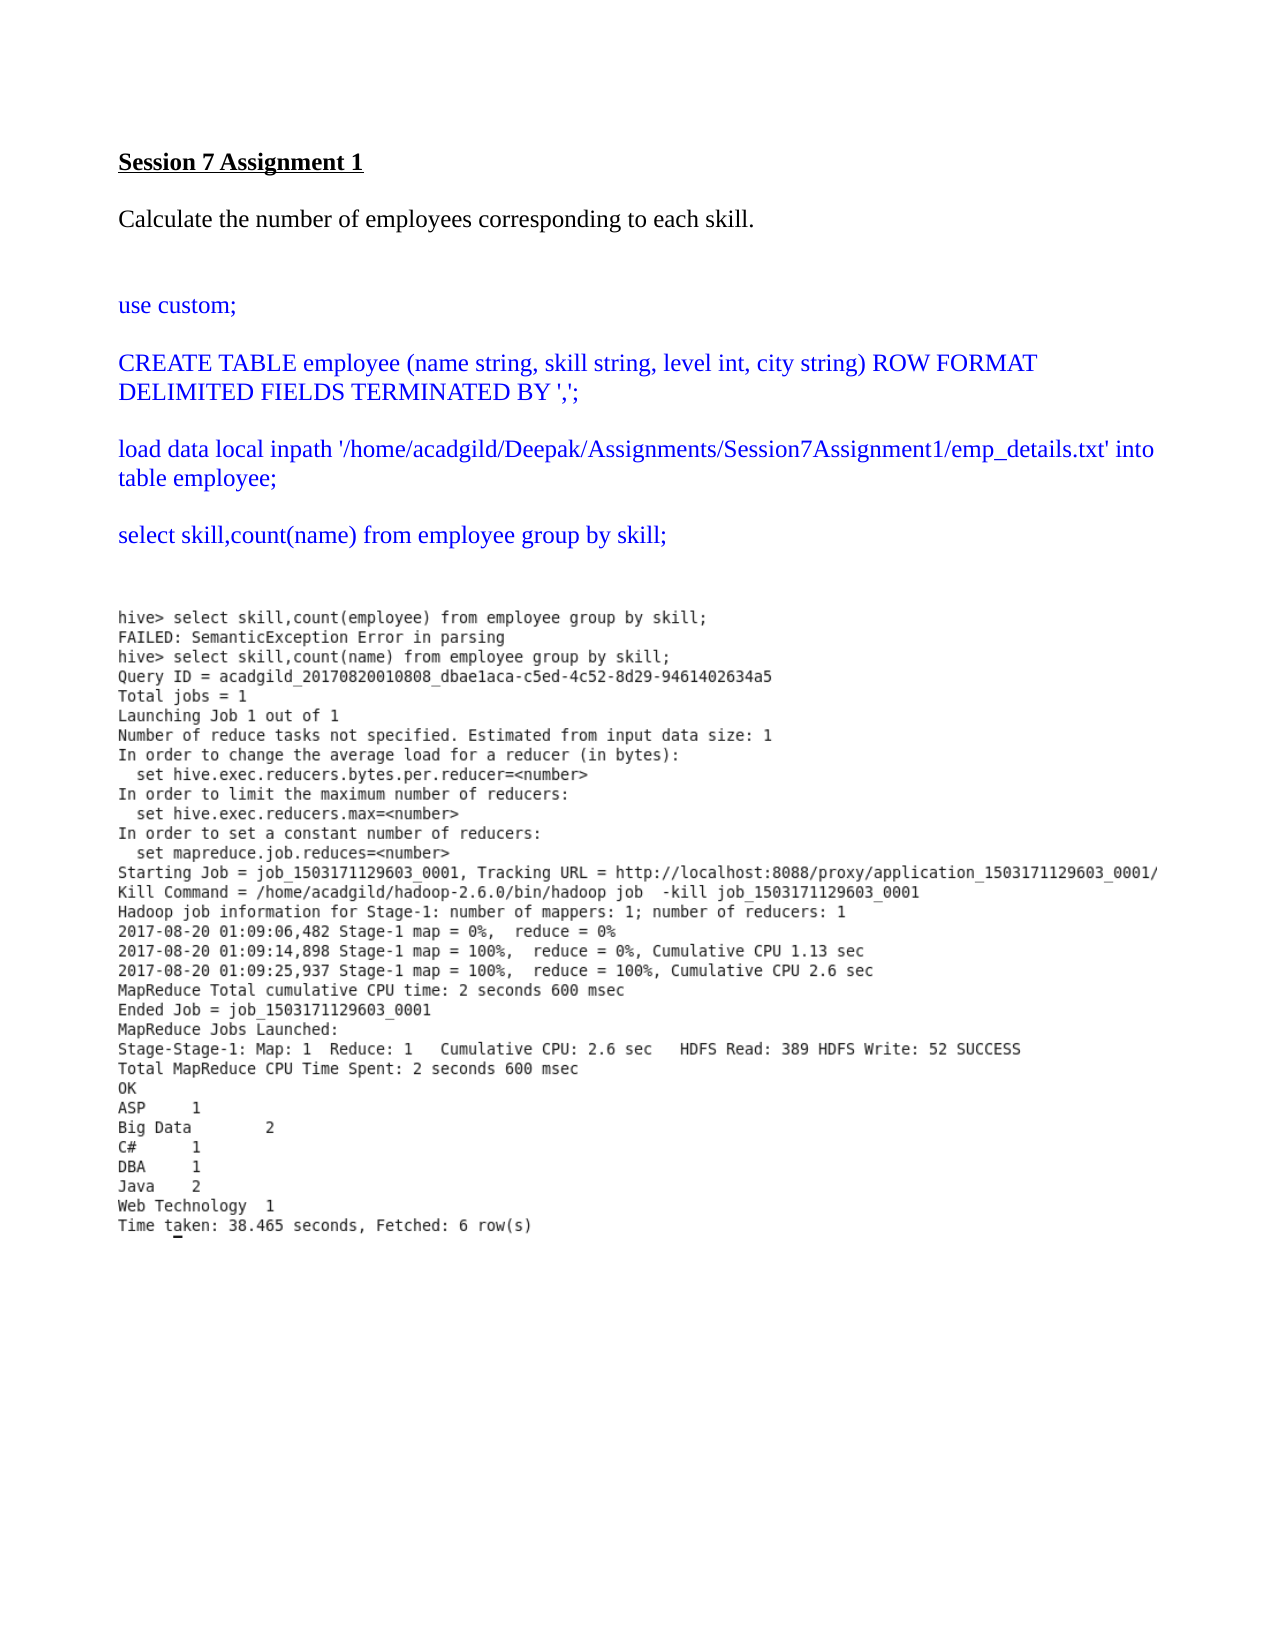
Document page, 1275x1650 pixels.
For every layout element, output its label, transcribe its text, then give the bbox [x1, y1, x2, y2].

text Calculate the number of employees corresponding to each skill. [118, 204, 1157, 233]
text Session 7 Assignment 1 [118, 147, 1157, 176]
text select skill,count(name) from employee group by skill; [118, 521, 1157, 549]
picture [118, 606, 1157, 1238]
text use custom; [118, 291, 1157, 319]
text CREATE TABLE employee (name string, skill string, level int, city string) ROW FORMAT DELIMITED FIELDS TERMINATED BY ','; [118, 348, 1157, 406]
text load data local inpath '/home/acadgild/Deepak/Assignments/Session7Assignment1/emp_details.txt' into table employee; [118, 434, 1157, 492]
